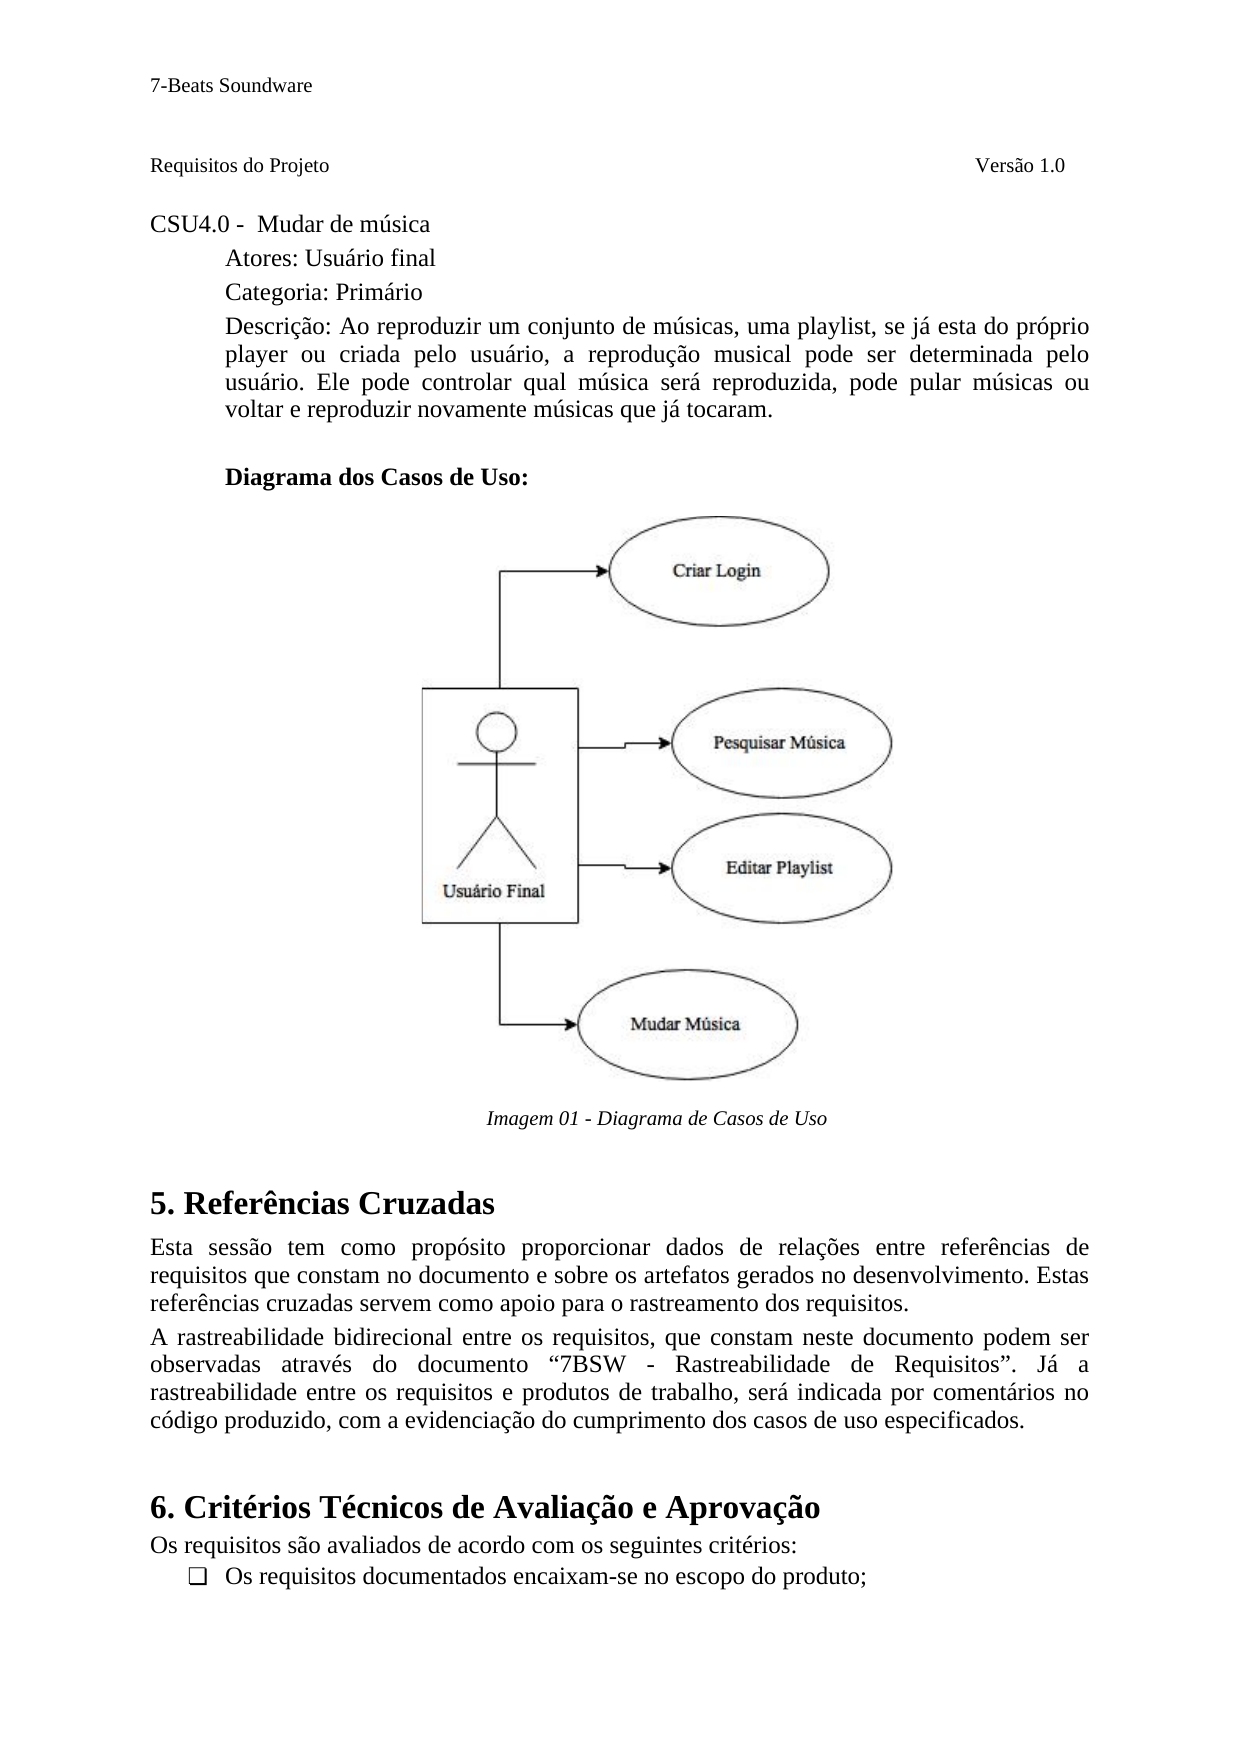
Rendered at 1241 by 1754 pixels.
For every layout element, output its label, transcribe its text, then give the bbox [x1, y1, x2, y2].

subtitle 6. Critérios Técnicos de Avaliação e Aprovação [150, 1488, 1091, 1525]
list Os requisitos documentados encaixam-se no escopo do produto; [187, 1562, 1091, 1590]
text Categoria: Primário [150, 278, 1091, 306]
text Esta sessão tem como propósito proporcionar dados de relações entre referências de requisitos que constam no documento e sobre os artefatos gerados no desenvolvimento. Estas referências cruzadas servem como apoio para o rastreamento dos requisitos. [150, 1233, 1091, 1316]
picture [421, 516, 894, 1082]
text Imagem 01 - Diagrama de Casos de Uso [225, 1107, 1091, 1130]
text A rastreabilidade bidirecional entre os requisitos, que constam neste documento podem ser observadas através do documento “7BSW - Rastreabilidade de Requisitos”. Já a rastreabilidade entre os requisitos e produtos de trabalho, será indicada por comentários no código produzido, com a evidenciação do cumprimento dos casos de uso especificados. [150, 1323, 1091, 1433]
text CSU4.0 - Mudar de música [150, 211, 1091, 238]
text Os requisitos são avaliados de acordo com os seguintes critérios: [150, 1531, 1091, 1558]
subtitle 5. Referências Cruzadas [150, 1185, 1091, 1222]
text Descrição: Ao reproduzir um conjunto de músicas, uma playlist, se já esta do próprio player ou criada pelo usuário, a reprodução musical pode ser determinada pelo usuário. Ele pode controlar qual música será reproduzida, pode pular músicas ou voltar e reproduzir novamente músicas que já tocaram. [225, 312, 1091, 423]
text Diagrama dos Casos de Uso: [225, 463, 1091, 491]
text Atores: Usuário final [150, 244, 1091, 272]
